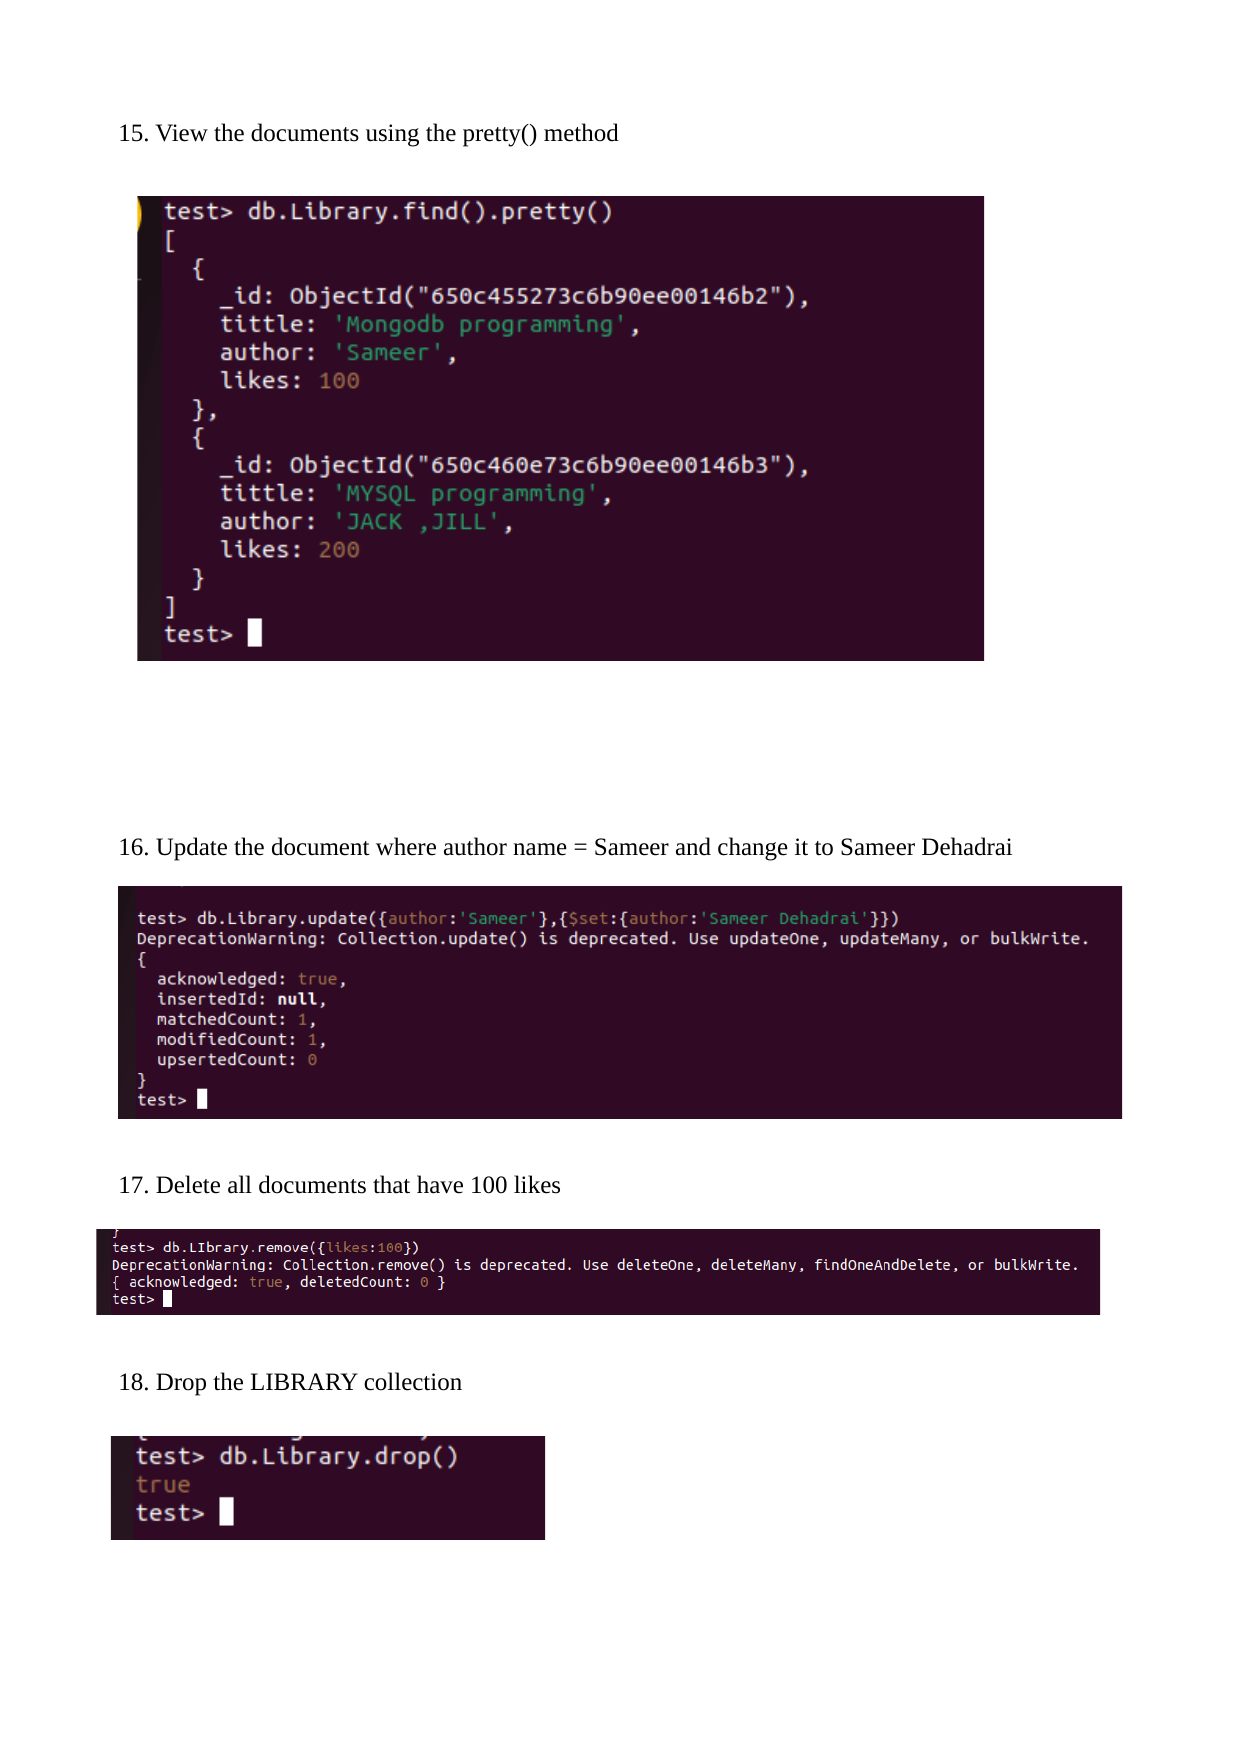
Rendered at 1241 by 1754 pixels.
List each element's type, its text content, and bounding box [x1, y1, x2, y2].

text 17. Delete all documents that have 100 likes [118, 1170, 1122, 1199]
text 18. Drop the LIBRARY collection [118, 1367, 1122, 1396]
picture [96, 1229, 1101, 1315]
text 16. Update the document where author name = Sameer and change it to Sameer Dehadrai [118, 832, 1122, 861]
picture [110, 1436, 546, 1540]
text 15. View the documents using the pretty() method [118, 118, 1122, 147]
picture [118, 886, 1123, 1119]
picture [137, 196, 985, 661]
